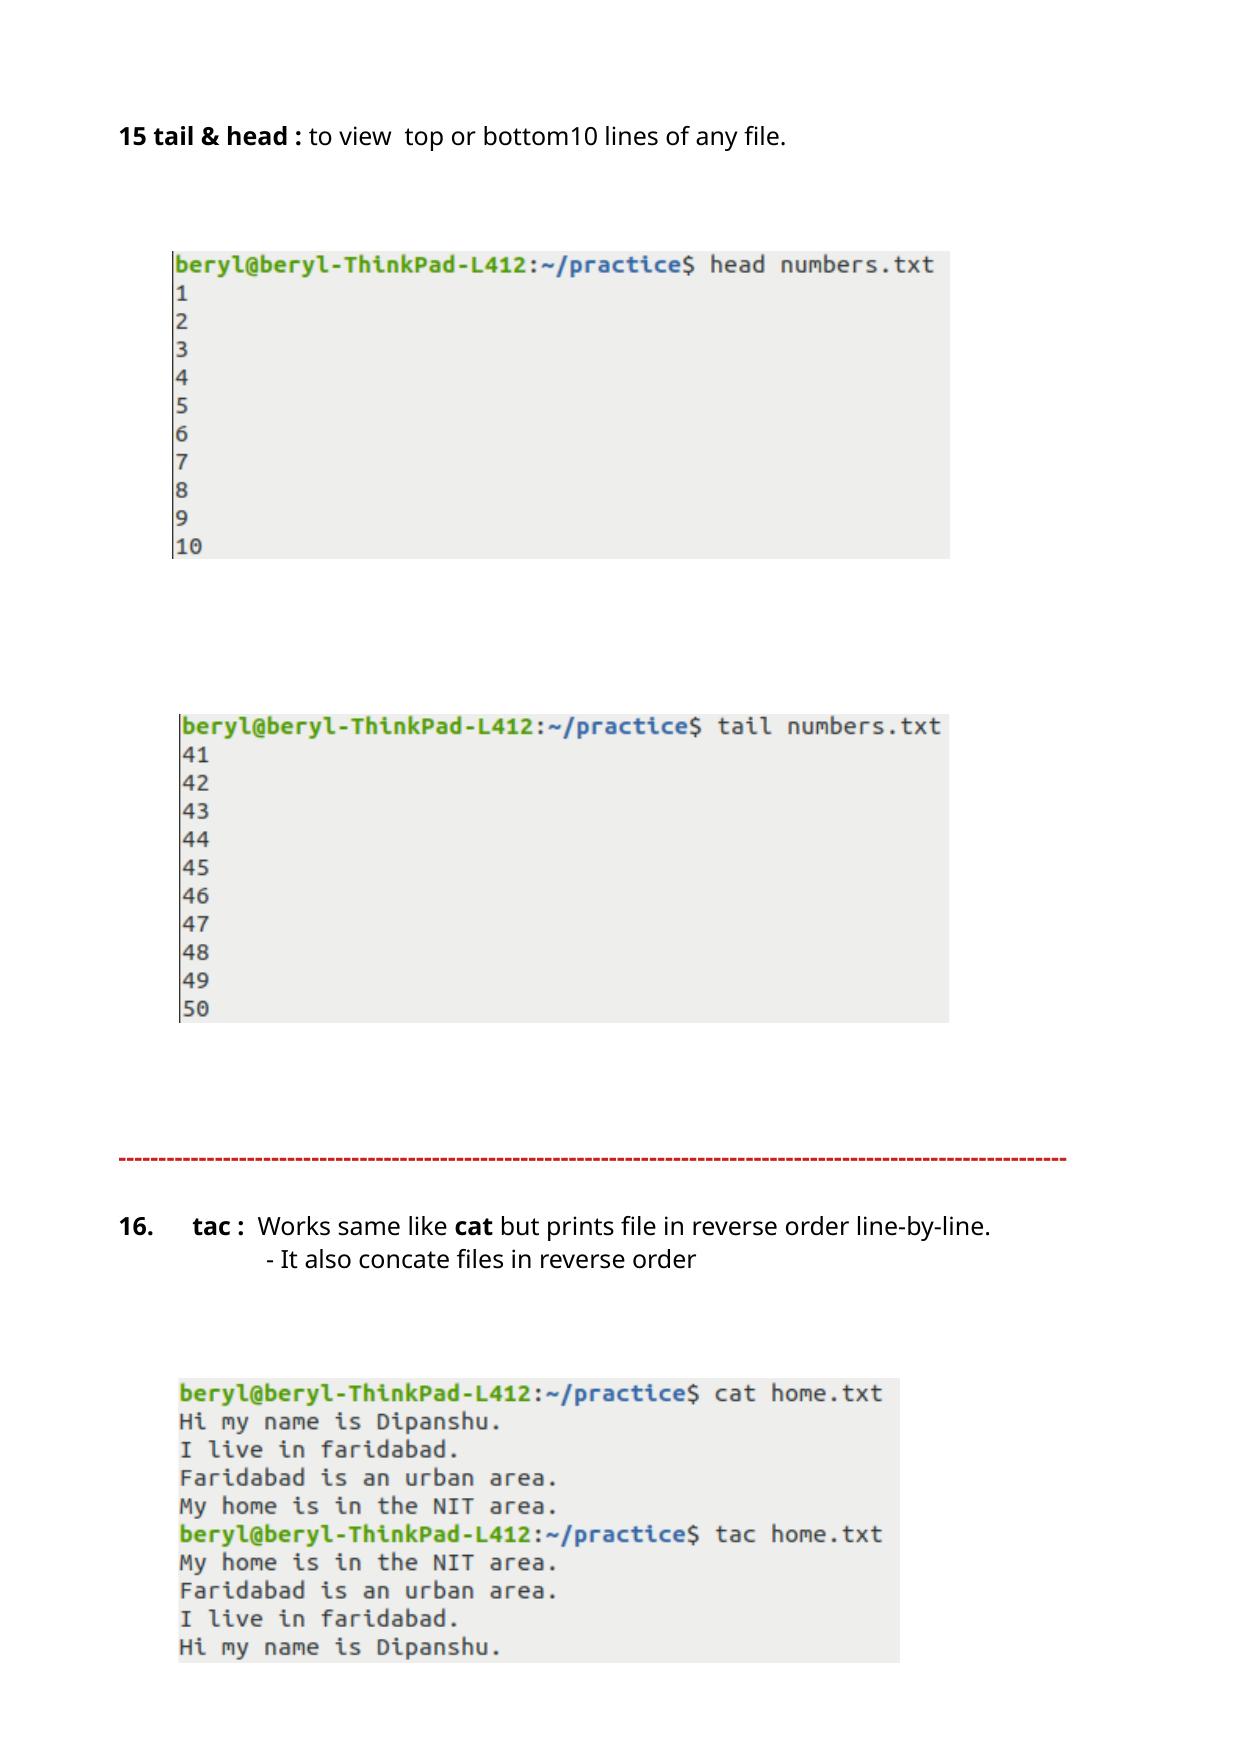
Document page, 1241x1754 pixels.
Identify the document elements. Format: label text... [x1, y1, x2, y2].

picture [172, 251, 951, 559]
picture [178, 1378, 900, 1663]
picture [179, 714, 950, 1023]
text 15 tail & head : to view top or bottom10 lines of any file. [118, 118, 1122, 186]
text ---------------------------------------------------------------------------------------------------------------------- [118, 1140, 1122, 1174]
text 16. tac : Works same like cat but prints file in reverse order line-by-line. - It also concate files in reverse order [118, 1208, 1122, 1378]
